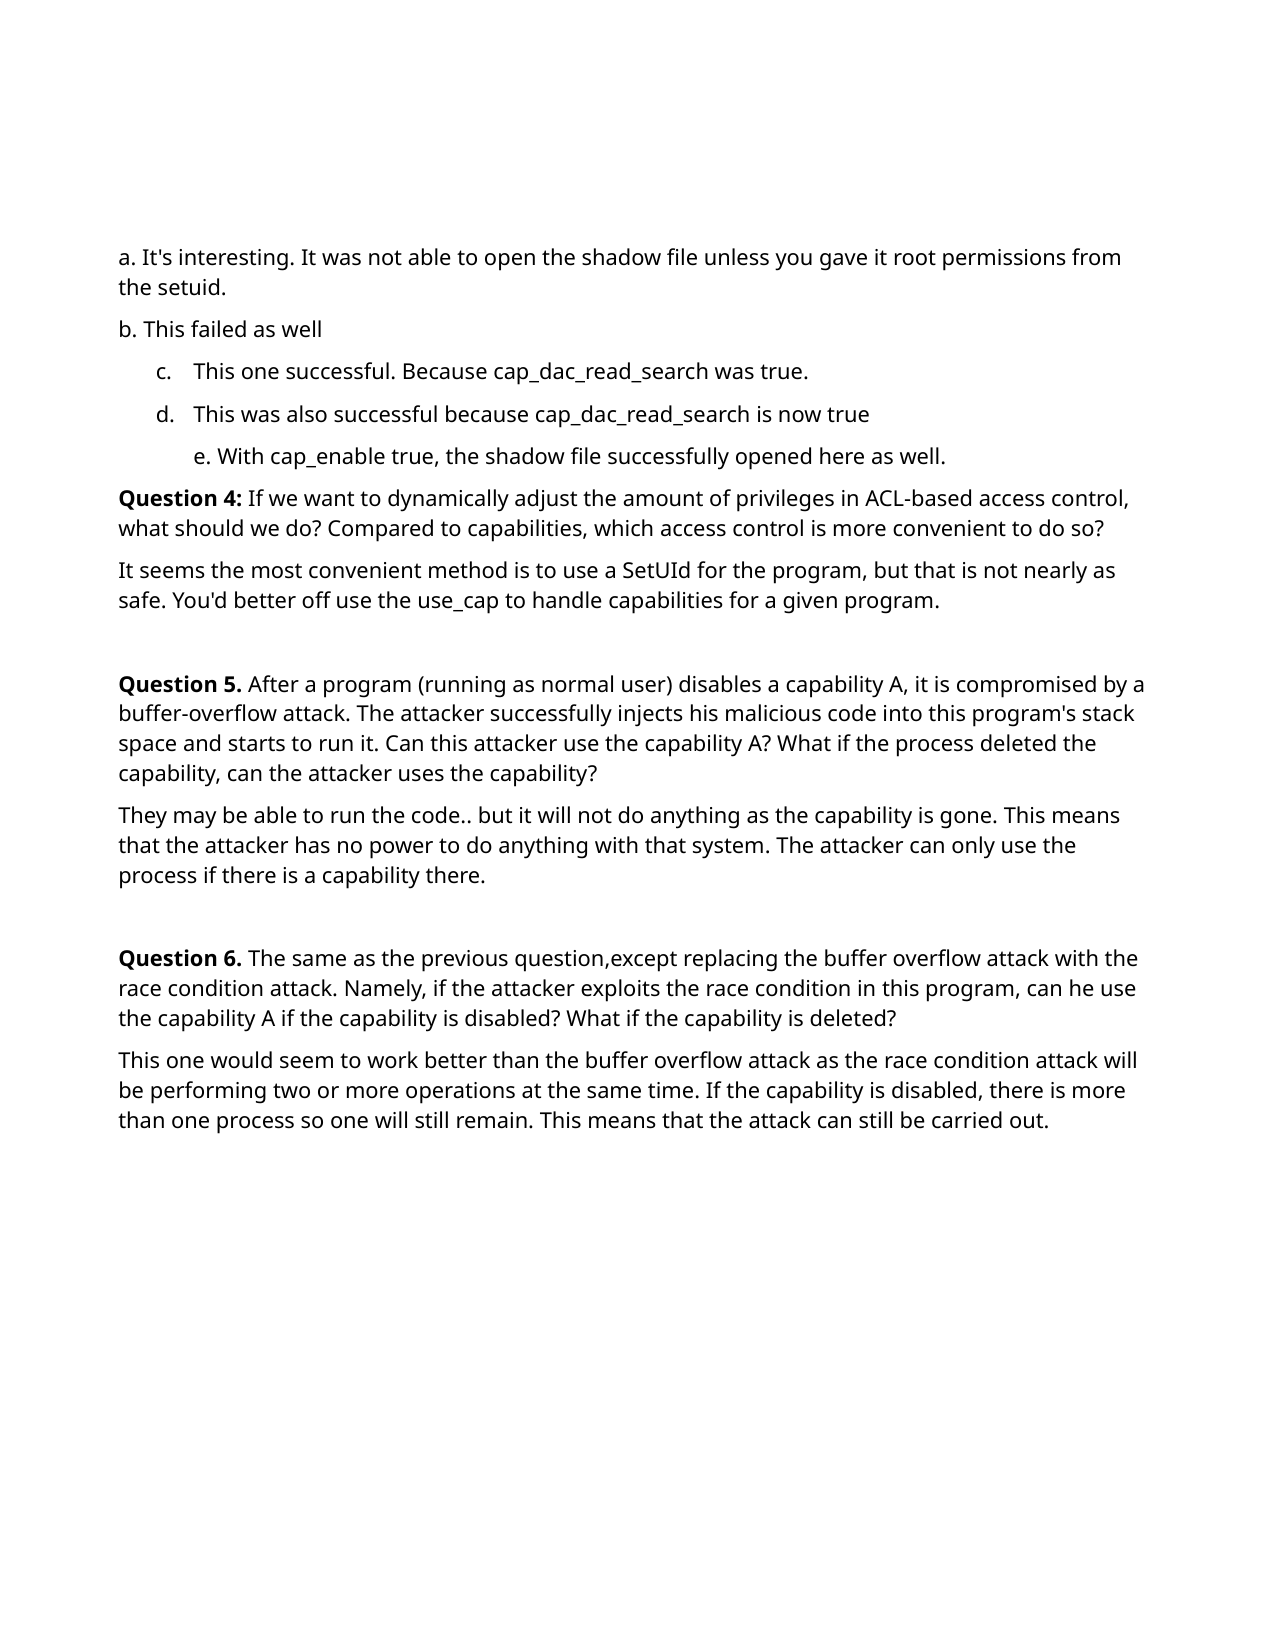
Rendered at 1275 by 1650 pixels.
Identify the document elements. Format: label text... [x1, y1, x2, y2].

text Question 4: If we want to dynamically adjust the amount of privileges in ACL-based access control, what should we do? Compared to capabilities, which access control is more convenient to do so? [118, 483, 1157, 543]
text They may be able to run the code.. but it will not do anything as the capability is gone. This means that the attacker has no power to do anything with that system. The attacker can only use the process if there is a capability there. [118, 800, 1157, 889]
text b. This failed as well [118, 314, 1157, 344]
list This one successful. Because cap_dac_read_search was true. [156, 356, 1157, 386]
list e. With cap_enable true, the shadow file successfully opened here as well. [156, 441, 1157, 471]
text a. It's interesting. It was not able to open the shadow file unless you gave it root permissions from the setuid. [118, 242, 1157, 301]
text Question 6. The same as the previous question,except replacing the buffer overflow attack with the race condition attack. Namely, if the attacker exploits the race condition in this program, can he use the capability A if the capability is disabled? What if the capability is deleted? [118, 943, 1157, 1033]
text This one would seem to work better than the buffer overflow attack as the race condition attack will be performing two or more operations at the same time. If the capability is disabled, there is more than one process so one will still remain. This means that the attack can still be carried out. [118, 1045, 1157, 1134]
text Question 5. After a program (running as normal user) disables a capability A, it is compromised by a buffer-overflow attack. The attacker successfully injects his malicious code into this program's stack space and starts to run it. Can this attacker use the capability A? What if the process deleted the capability, can the attacker uses the capability? [118, 668, 1157, 788]
list This was also successful because cap_dac_read_search is now true [156, 398, 1157, 428]
text It seems the most convenient method is to use a SetUId for the program, but that is not nearly as safe. You'd better off use the use_cap to handle capabilities for a given program. [118, 555, 1157, 615]
